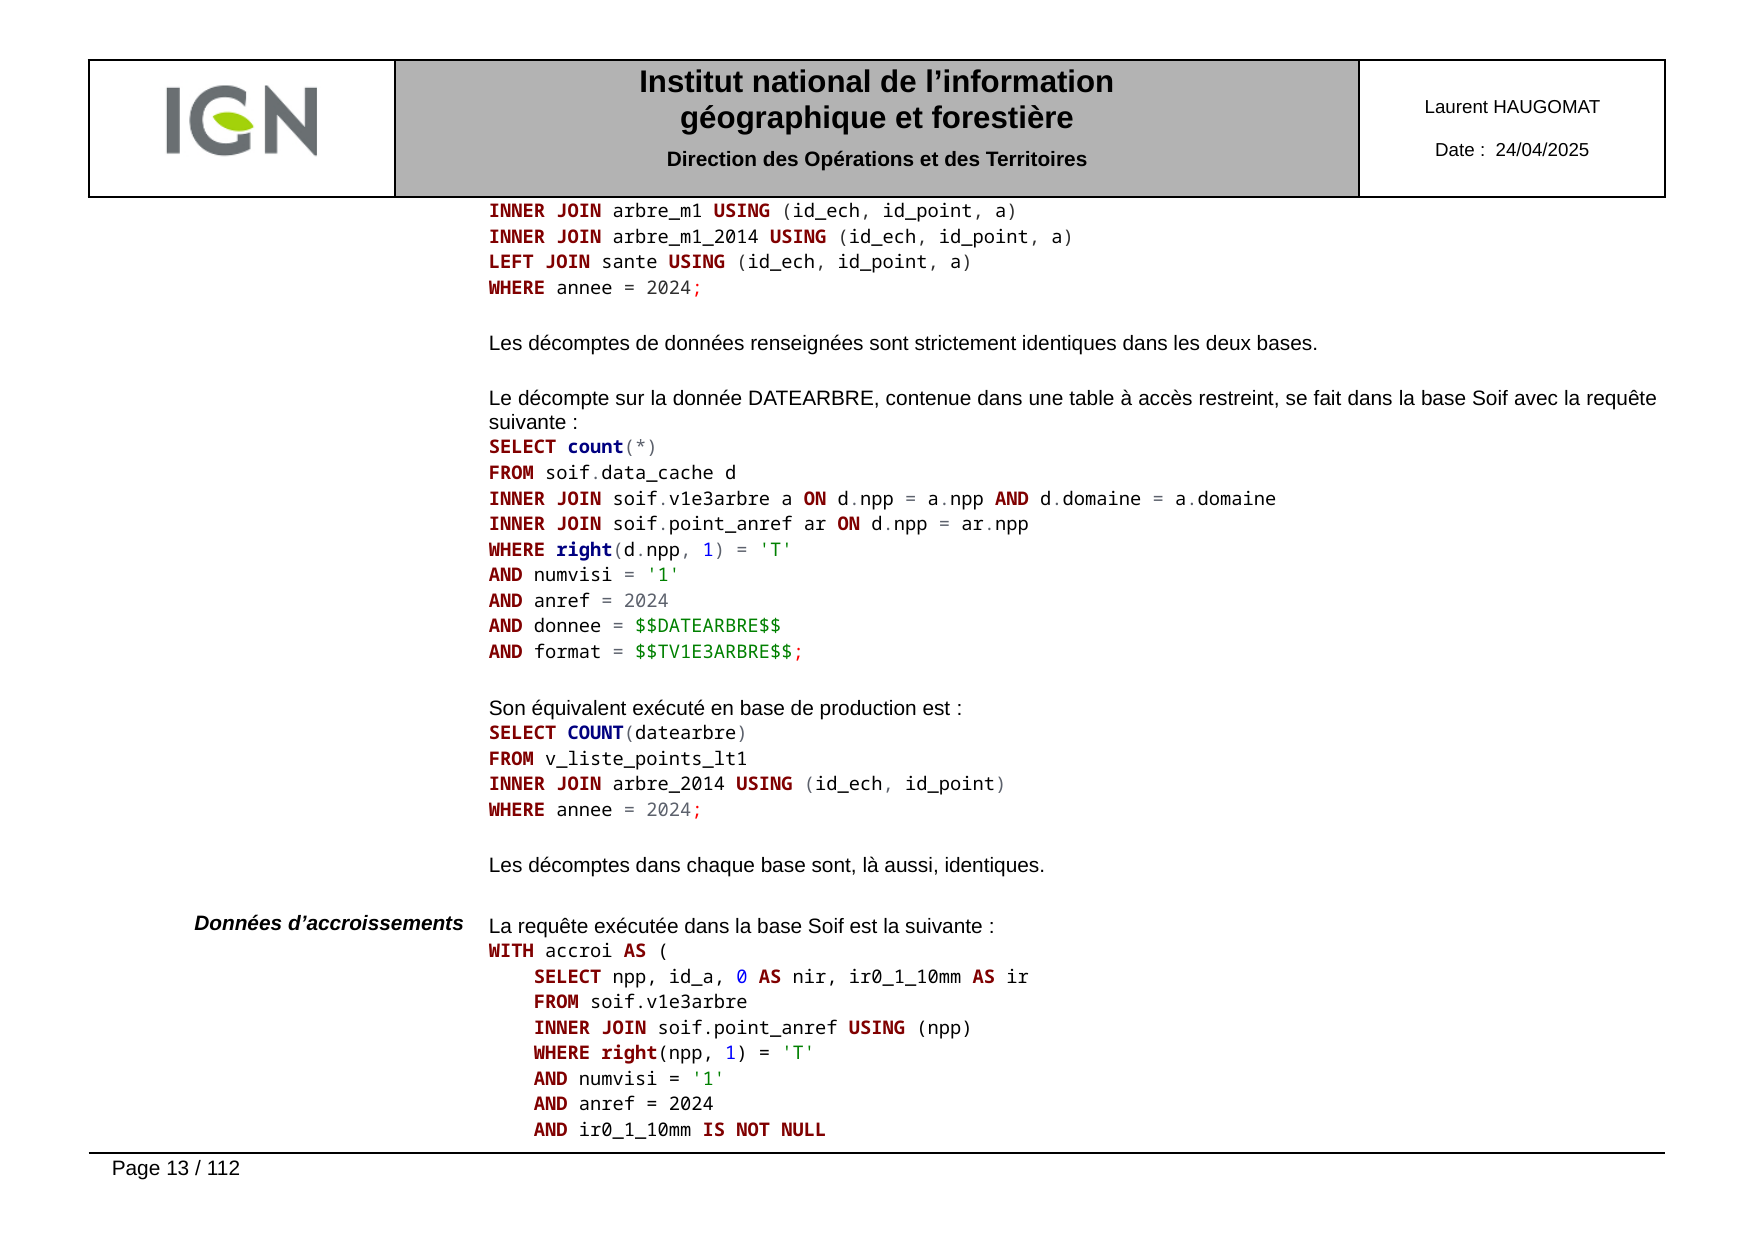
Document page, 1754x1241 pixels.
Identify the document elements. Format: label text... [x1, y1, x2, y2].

table_cell INNER JOIN arbre_m1 USING (id_ech, id_point, a) INNER JOIN arbre_m1_2014 USING (id_ech, id_point, a) LEFT JOIN sante USING (id_ech, id_point, a) WHERE annee = 2024; Les décomptes de données renseignées sont strictement identiques dans les deux bases. Le décompte sur la donnée DATEARBRE, contenue dans une table à accès restreint, se fait dans la base Soif avec la requête suivante : SELECT count(*) FROM soif.data_cache d INNER JOIN soif.v1e3arbre a ON d.npp = a.npp AND d.domaine = a.domaine INNER JOIN soif.point_anref ar ON d.npp = ar.npp WHERE right(d.npp, 1) = 'T' AND numvisi = '1' AND anref = 2024 AND donnee = $$DATEARBRE$$ AND format = $$TV1E3ARBRE$$; Son équivalent exécuté en base de production est : SELECT COUNT(datearbre) FROM v_liste_points_lt1 INNER JOIN arbre_2014 USING (id_ech, id_point) WHERE annee = 2024; Les décomptes dans chaque base sont, là aussi, identiques. [483, 198, 1665, 910]
table_cell [89, 198, 483, 910]
table_cell La requête exécutée dans la base Soif est la suivante : WITH accroi AS ( SELECT npp, id_a, 0 AS nir, ir0_1_10mm AS ir FROM soif.v1e3arbre INNER JOIN soif.point_anref USING (npp) WHERE right(npp, 1) = 'T' AND numvisi = '1' AND anref = 2024 AND ir0_1_10mm IS NOT NULL [483, 910, 1665, 1148]
table_cell Données d’accroissements [89, 910, 483, 1148]
picture [141, 62, 343, 180]
